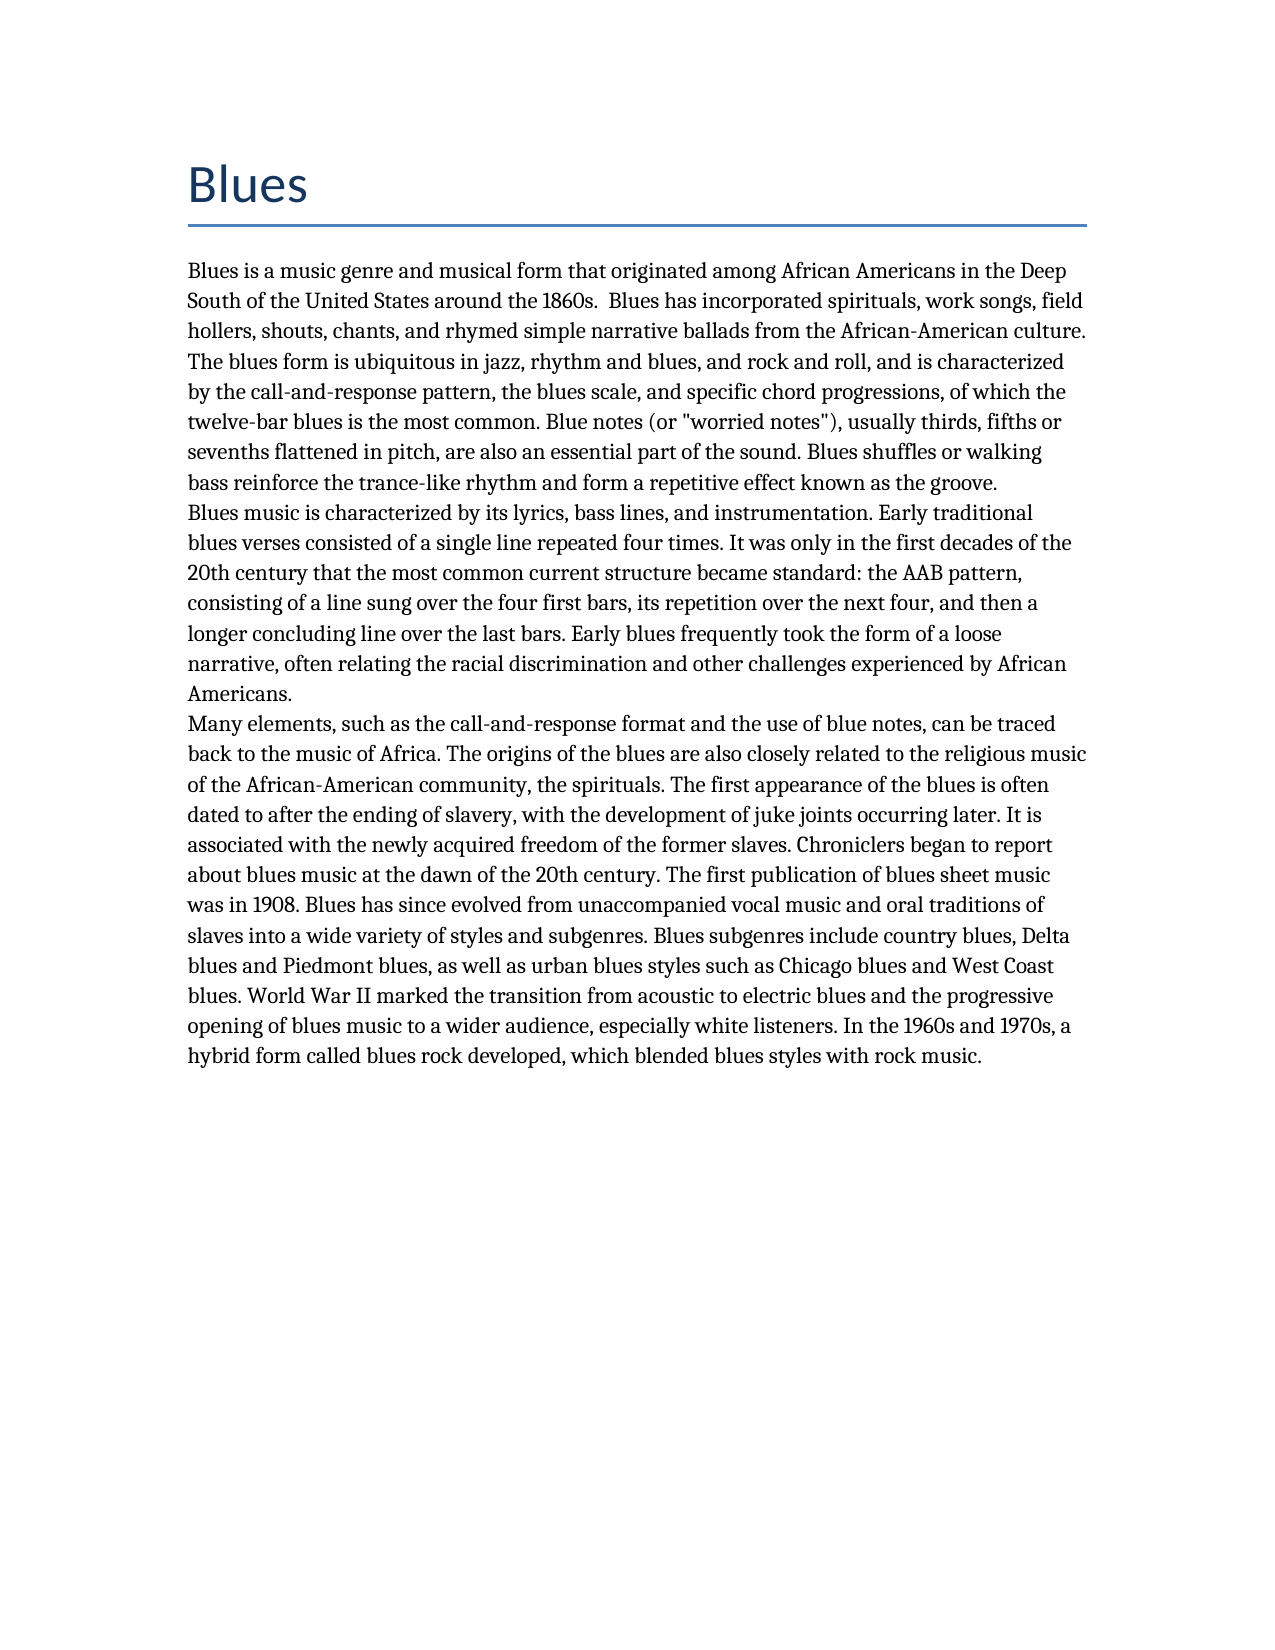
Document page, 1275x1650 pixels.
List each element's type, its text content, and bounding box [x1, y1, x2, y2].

text Blues is a music genre and musical form that originated among African Americans in the Deep South of the United States around the 1860s. Blues has incorporated spirituals, work songs, field hollers, shouts, chants, and rhymed simple narrative ballads from the African-American culture. The blues form is ubiquitous in jazz, rhythm and blues, and rock and roll, and is characterized by the call-and-response pattern, the blues scale, and specific chord progressions, of which the twelve-bar blues is the most common. Blue notes (or "worried notes"), usually thirds, fifths or sevenths flattened in pitch, are also an essential part of the sound. Blues shuffles or walking bass reinforce the trance-like rhythm and form a repetitive effect known as the groove. Blues music is characterized by its lyrics, bass lines, and instrumentation. Early traditional blues verses consisted of a single line repeated four times. It was only in the first decades of the 20th century that the most common current structure became standard: the AAB pattern, consisting of a line sung over the four first bars, its repetition over the next four, and then a longer concluding line over the last bars. Early blues frequently took the form of a loose narrative, often relating the racial discrimination and other challenges experienced by African Americans. Many elements, such as the call-and-response format and the use of blue notes, can be traced back to the music of Africa. The origins of the blues are also closely related to the religious music of the African-American community, the spirituals. The first appearance of the blues is often dated to after the ending of slavery, with the development of juke joints occurring later. It is associated with the newly acquired freedom of the former slaves. Chroniclers began to report about blues music at the dawn of the 20th century. The first publication of blues sheet music was in 1908. Blues has since evolved from unaccompanied vocal music and oral traditions of slaves into a wide variety of styles and subgenres. Blues subgenres include country blues, Delta blues and Piedmont blues, as well as urban blues styles such as Chicago blues and West Coast blues. World War II marked the transition from acoustic to electric blues and the progressive opening of blues music to a wider audience, especially white listeners. In the 1960s and 1970s, a hybrid form called blues rock developed, which blended blues styles with rock music. [187, 258, 1087, 1069]
title Blues [187, 150, 1087, 227]
